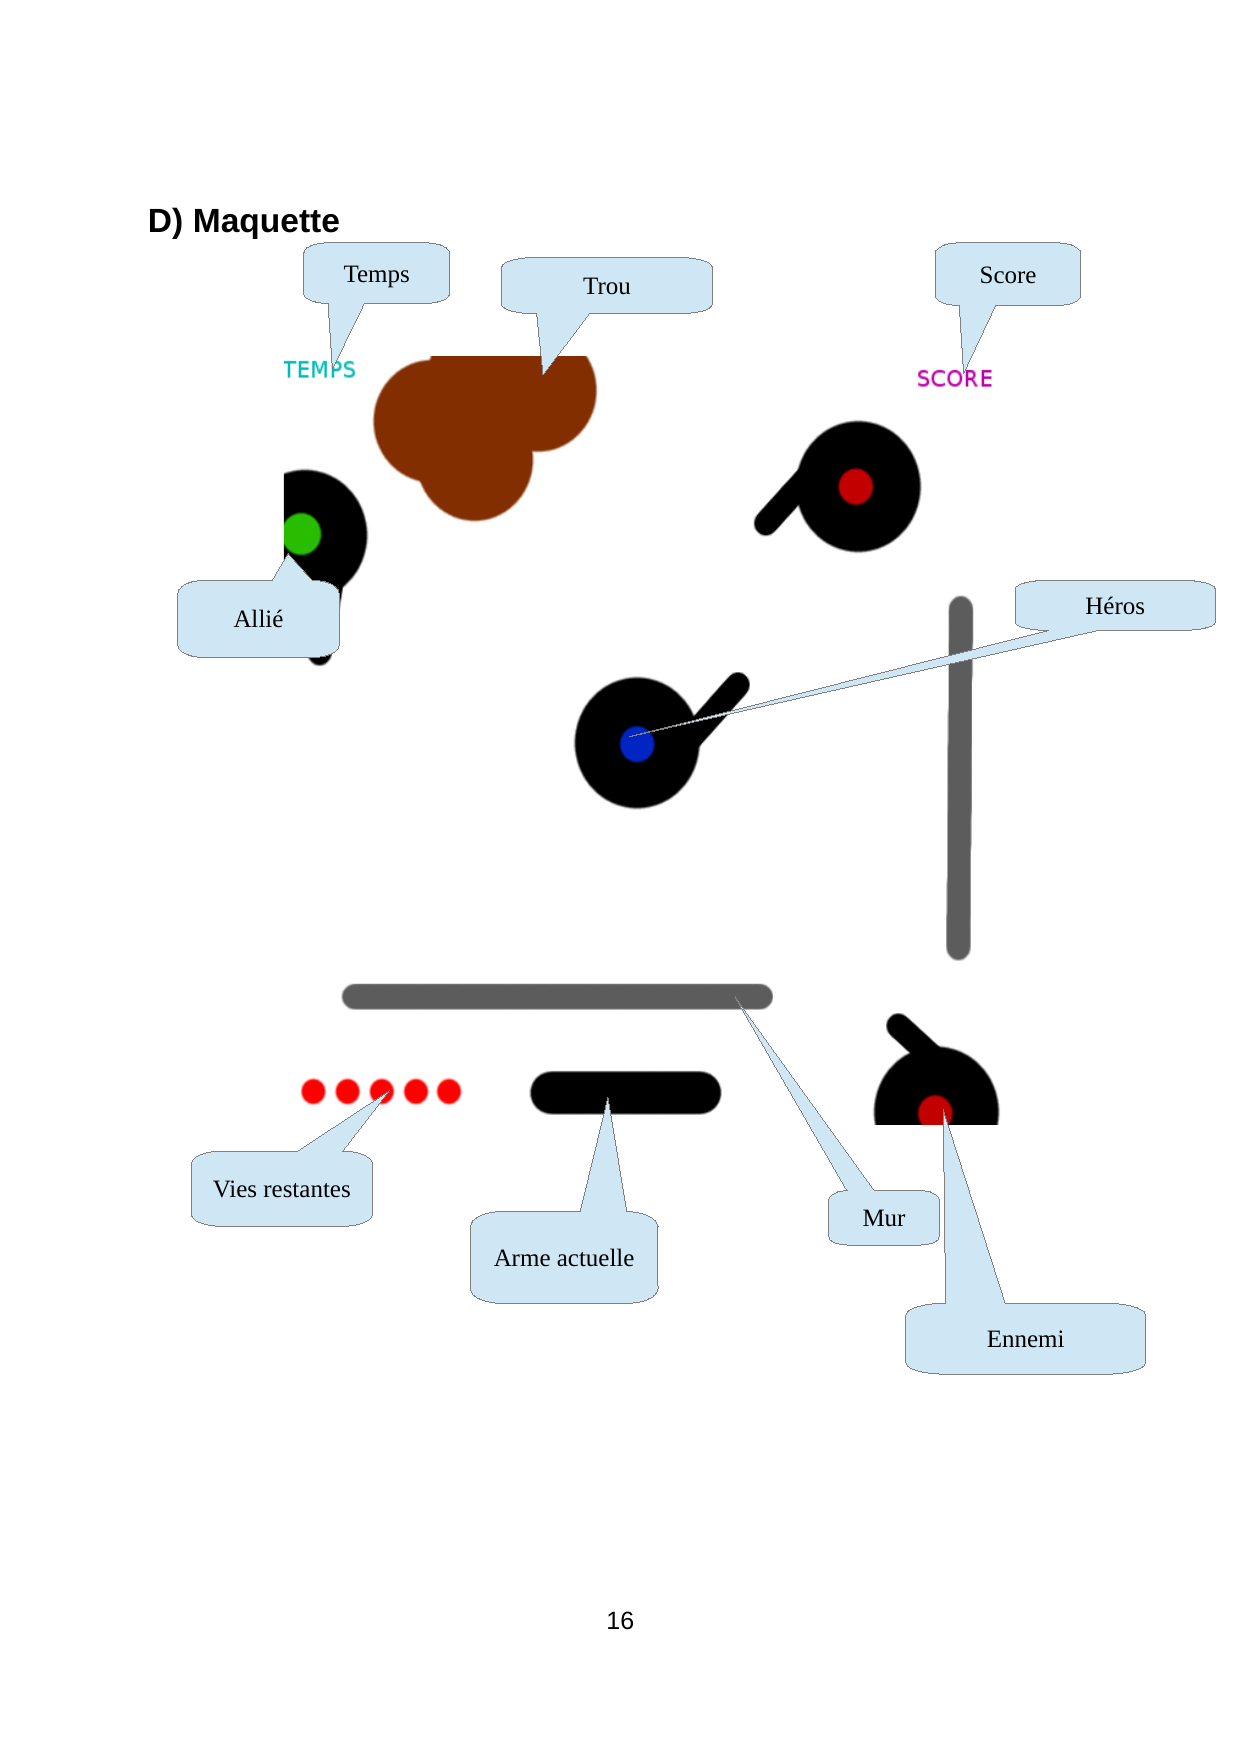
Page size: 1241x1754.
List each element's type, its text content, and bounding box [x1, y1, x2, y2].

picture [283, 356, 1016, 1125]
subtitle Maquette [148, 201, 1093, 240]
